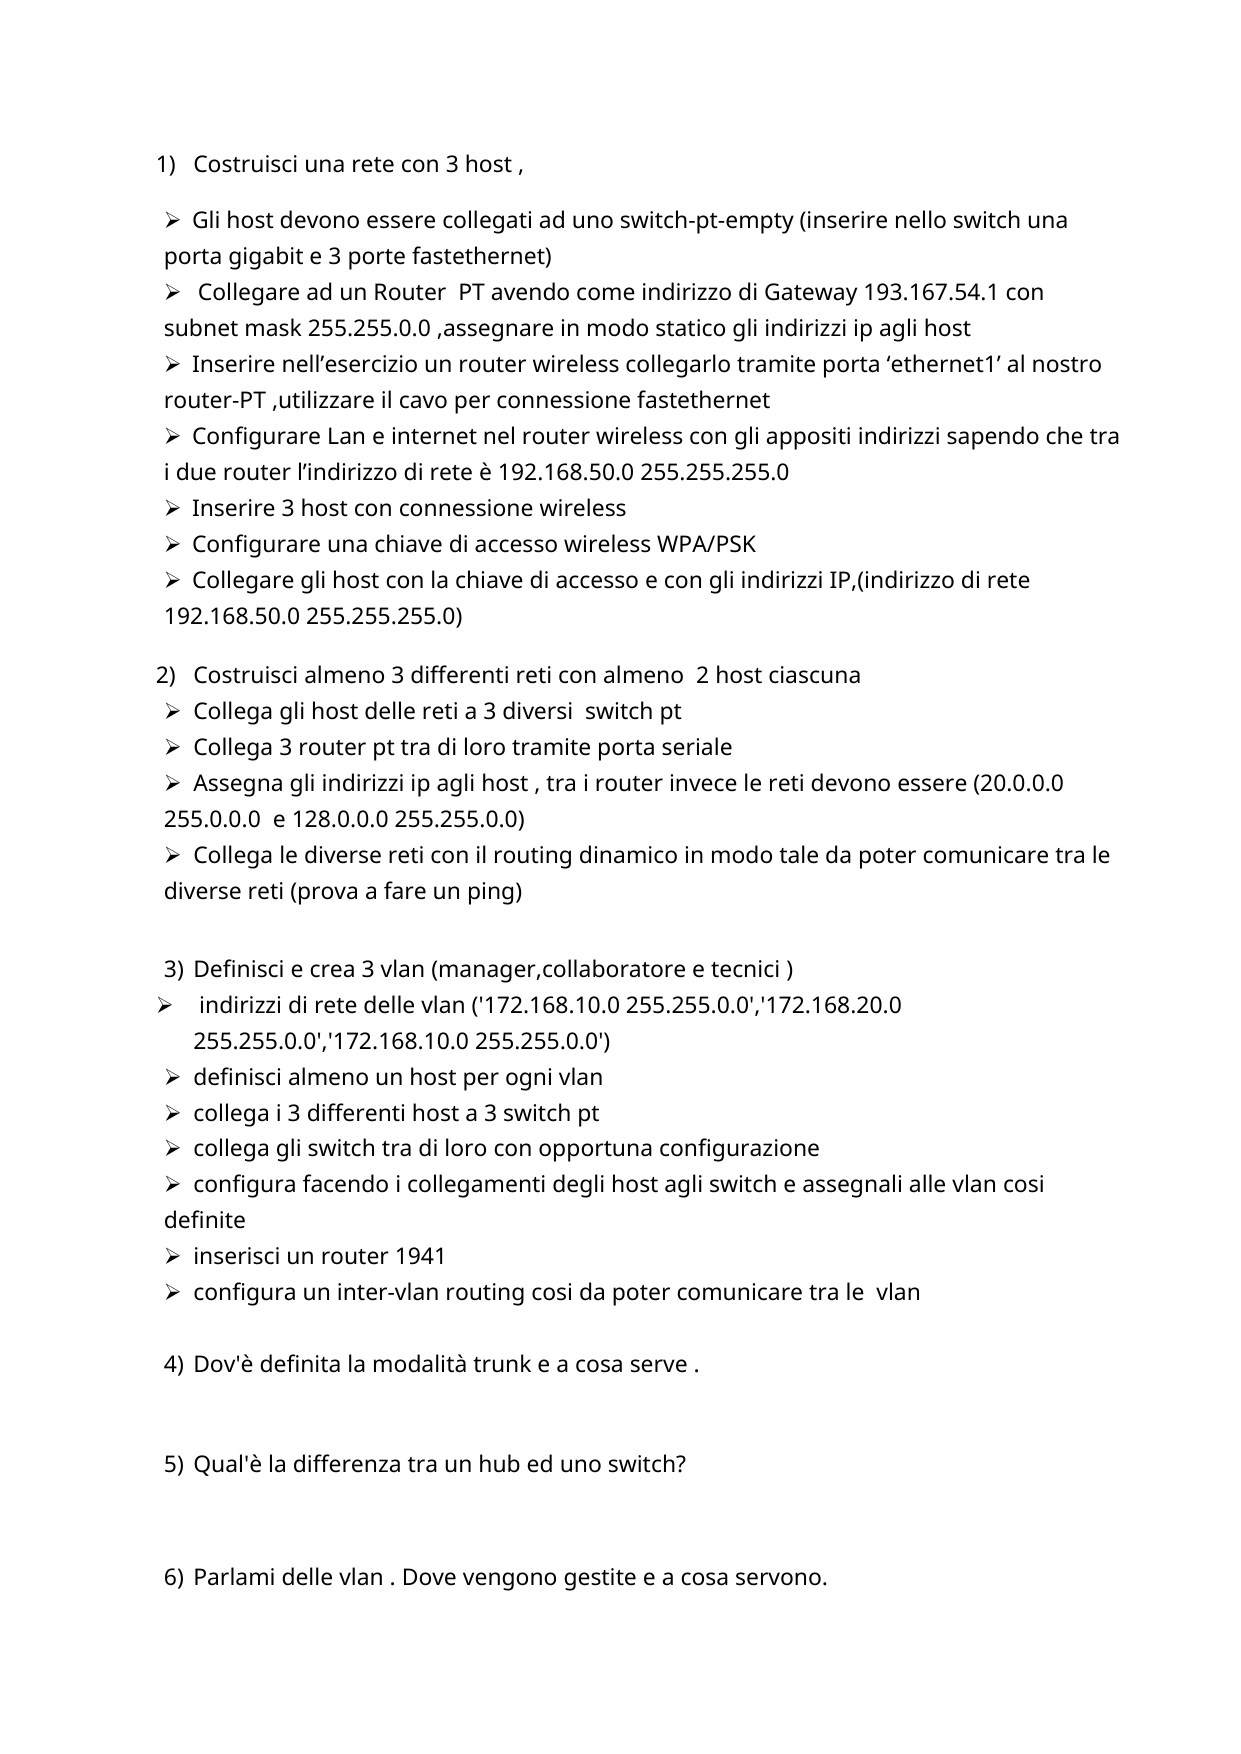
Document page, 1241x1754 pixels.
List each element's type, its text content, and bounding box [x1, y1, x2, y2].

list Inserire nell’esercizio un router wireless collegarlo tramite porta ‘ethernet1’ al nostro router-PT ,utilizzare il cavo per connessione fastethernet [164, 348, 1122, 415]
list Inserire 3 host con connessione wireless [164, 492, 1122, 523]
list Qual'è la differenza tra un hub ed uno switch? [164, 1448, 1122, 1480]
list Gli host devono essere collegati ad uno switch-pt-empty (inserire nello switch una porta gigabit e 3 porte fastethernet) [164, 204, 1122, 272]
list configura facendo i collegamenti degli host agli switch e assegnali alle vlan cosi definite [164, 1168, 1122, 1236]
list Costruisci almeno 3 differenti reti con almeno 2 host ciascuna [156, 659, 1122, 691]
list collega gli switch tra di loro con opportuna configurazione [164, 1132, 1122, 1164]
list Costruisci una rete con 3 host , [156, 148, 1122, 179]
list Configurare una chiave di accesso wireless WPA/PSK [164, 528, 1122, 559]
list Parlami delle vlan . Dove vengono gestite e a cosa servono. [164, 1561, 1122, 1592]
list Assegna gli indirizzi ip agli host , tra i router invece le reti devono essere (20.0.0.0 255.0.0.0 e 128.0.0.0 255.255.0.0) [164, 767, 1122, 834]
list Dov'è definita la modalità trunk e a cosa serve . [164, 1347, 1122, 1379]
list Collegare ad un Router PT avendo come indirizzo di Gateway 193.167.54.1 con subnet mask 255.255.0.0 ,assegnare in modo statico gli indirizzi ip agli host [164, 276, 1122, 343]
list configura un inter-vlan routing cosi da poter comunicare tra le vlan [164, 1276, 1122, 1307]
list Collega gli host delle reti a 3 diversi switch pt [164, 695, 1122, 726]
list Collegare gli host con la chiave di accesso e con gli indirizzi IP,(indirizzo di rete 192.168.50.0 255.255.255.0) [164, 564, 1122, 631]
list Collega le diverse reti con il routing dinamico in modo tale da poter comunicare tra le diverse reti (prova a fare un ping) [164, 839, 1122, 906]
list definisci almeno un host per ogni vlan [164, 1061, 1122, 1092]
list Definisci e crea 3 vlan (manager,collaboratore e tecnici ) [164, 953, 1122, 984]
list collega i 3 differenti host a 3 switch pt [164, 1096, 1122, 1128]
list Collega 3 router pt tra di loro tramite porta seriale [164, 731, 1122, 762]
list inserisci un router 1941 [164, 1240, 1122, 1271]
list Configurare Lan e internet nel router wireless con gli appositi indirizzi sapendo che tra i due router l’indirizzo di rete è 192.168.50.0 255.255.255.0 [164, 420, 1122, 487]
list indirizzi di rete delle vlan ('172.168.10.0 255.255.0.0','172.168.20.0 255.255.0.0','172.168.10.0 255.255.0.0') [156, 989, 1122, 1056]
